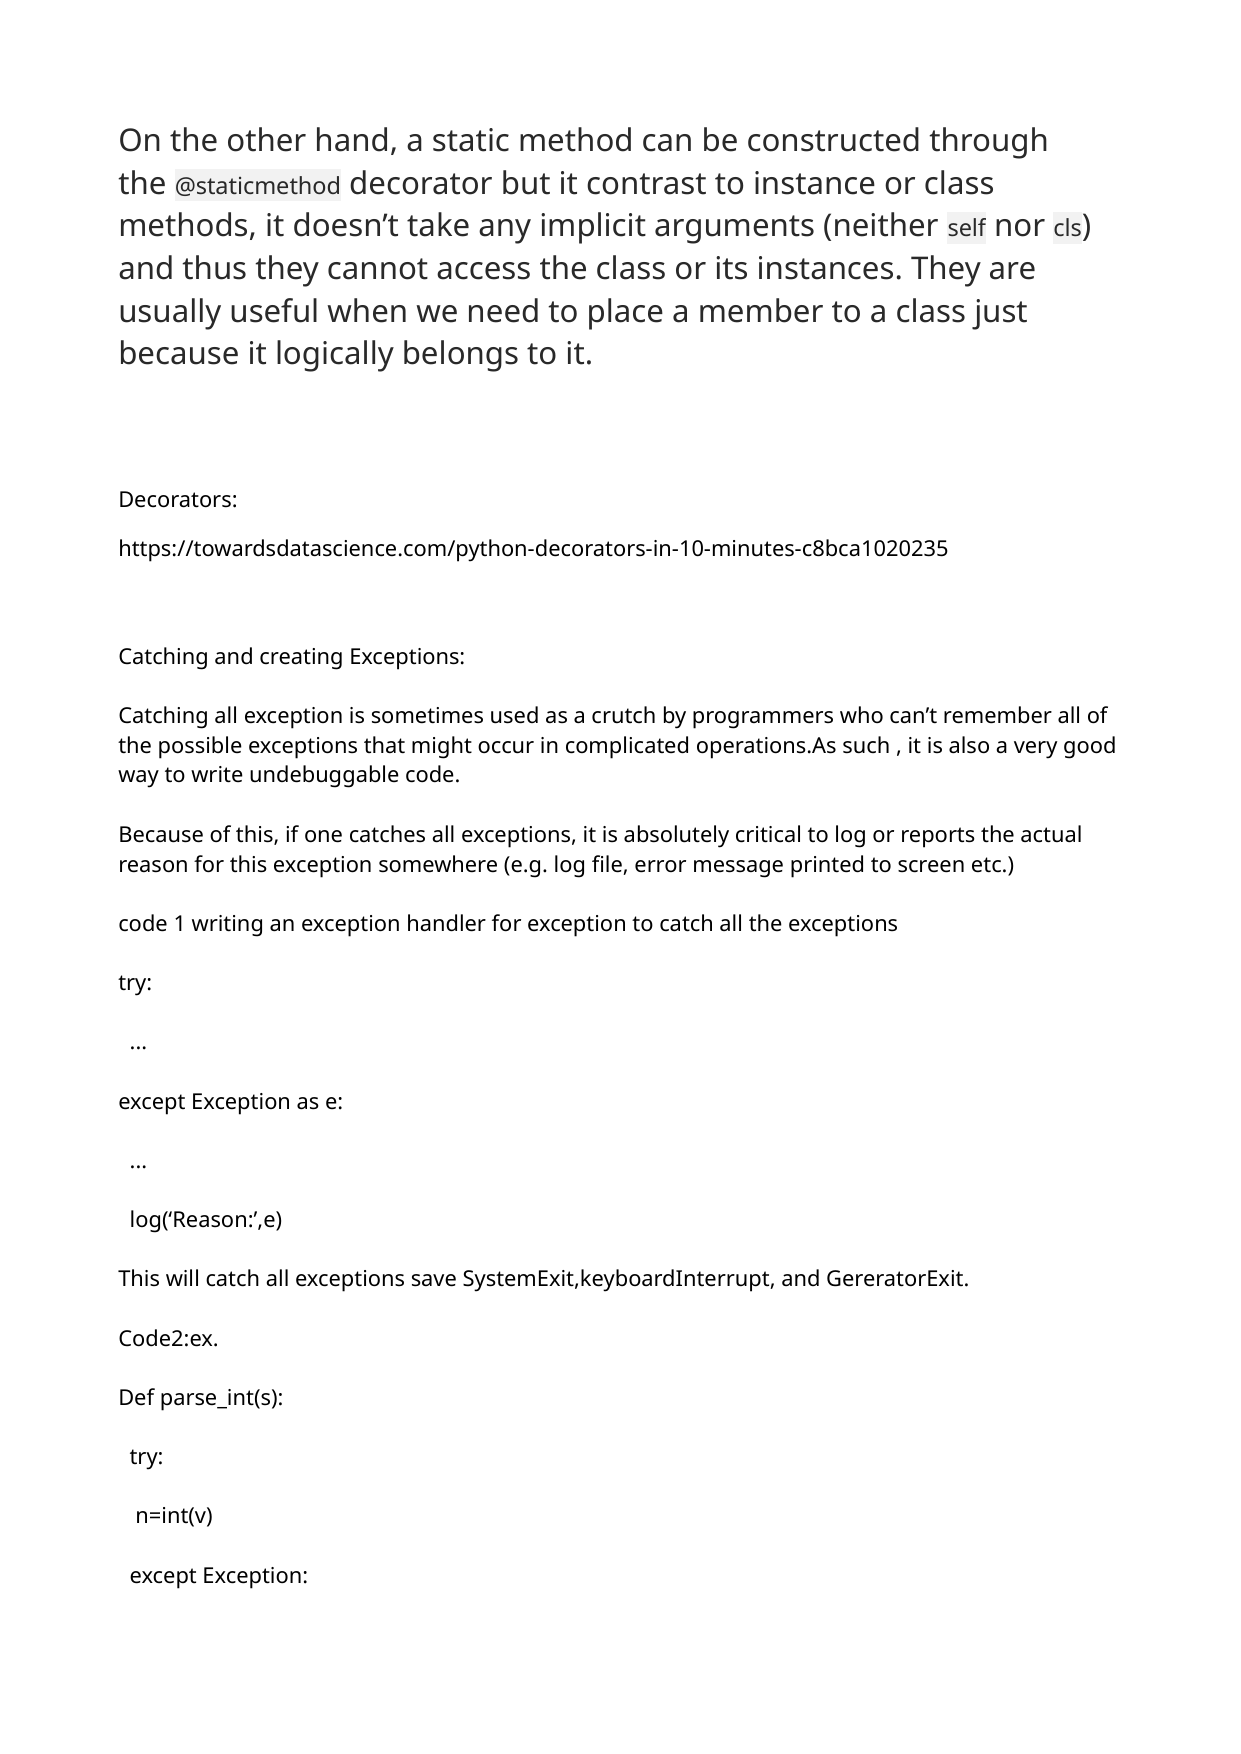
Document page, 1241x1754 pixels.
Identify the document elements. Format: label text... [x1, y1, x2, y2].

text Catching and creating Exceptions: [118, 641, 1122, 670]
text try: [118, 1441, 1122, 1471]
text Def parse_int(s): [118, 1382, 1122, 1412]
text code 1 writing an exception handler for exception to catch all the exceptions [118, 908, 1122, 938]
text Decorators​: [118, 484, 1122, 514]
text ... [118, 1145, 1122, 1175]
text try: [118, 967, 1122, 997]
text log(‘Reason:’,e) [118, 1204, 1122, 1234]
text except Exception: [118, 1560, 1122, 1589]
text ... [118, 1026, 1122, 1056]
text https://towardsdatascience.com/python-decorators-in-10-minutes-c8bca1020235 [118, 533, 1122, 562]
text n=int(v) [118, 1501, 1122, 1530]
text except Exception as e: [118, 1086, 1122, 1115]
text Catching all exception is sometimes used as a crutch by programmers who can’t remember all of the possible exceptions that might occur in complicated operations.As such , it is also a very good way to write undebuggable code. [118, 700, 1122, 789]
text On the other hand, a static method can be constructed through the @staticmethod decorator but it contrast to instance or class methods, it doesn’t take any implicit arguments (neither self nor cls) and thus they cannot access the class or its instances. They are usually useful when we need to place a member to a class just because it logically belongs to it. [118, 118, 1122, 374]
text This will catch all exceptions save SystemExit,keyboardInterrupt, and GereratorExit. [118, 1263, 1122, 1293]
text Code2:ex. [118, 1323, 1122, 1352]
text Because of this, if one catches all exceptions, it is absolutely critical to log or reports the actual reason for this exception somewhere (e.g. log file, error message printed to screen etc.) [118, 819, 1122, 878]
